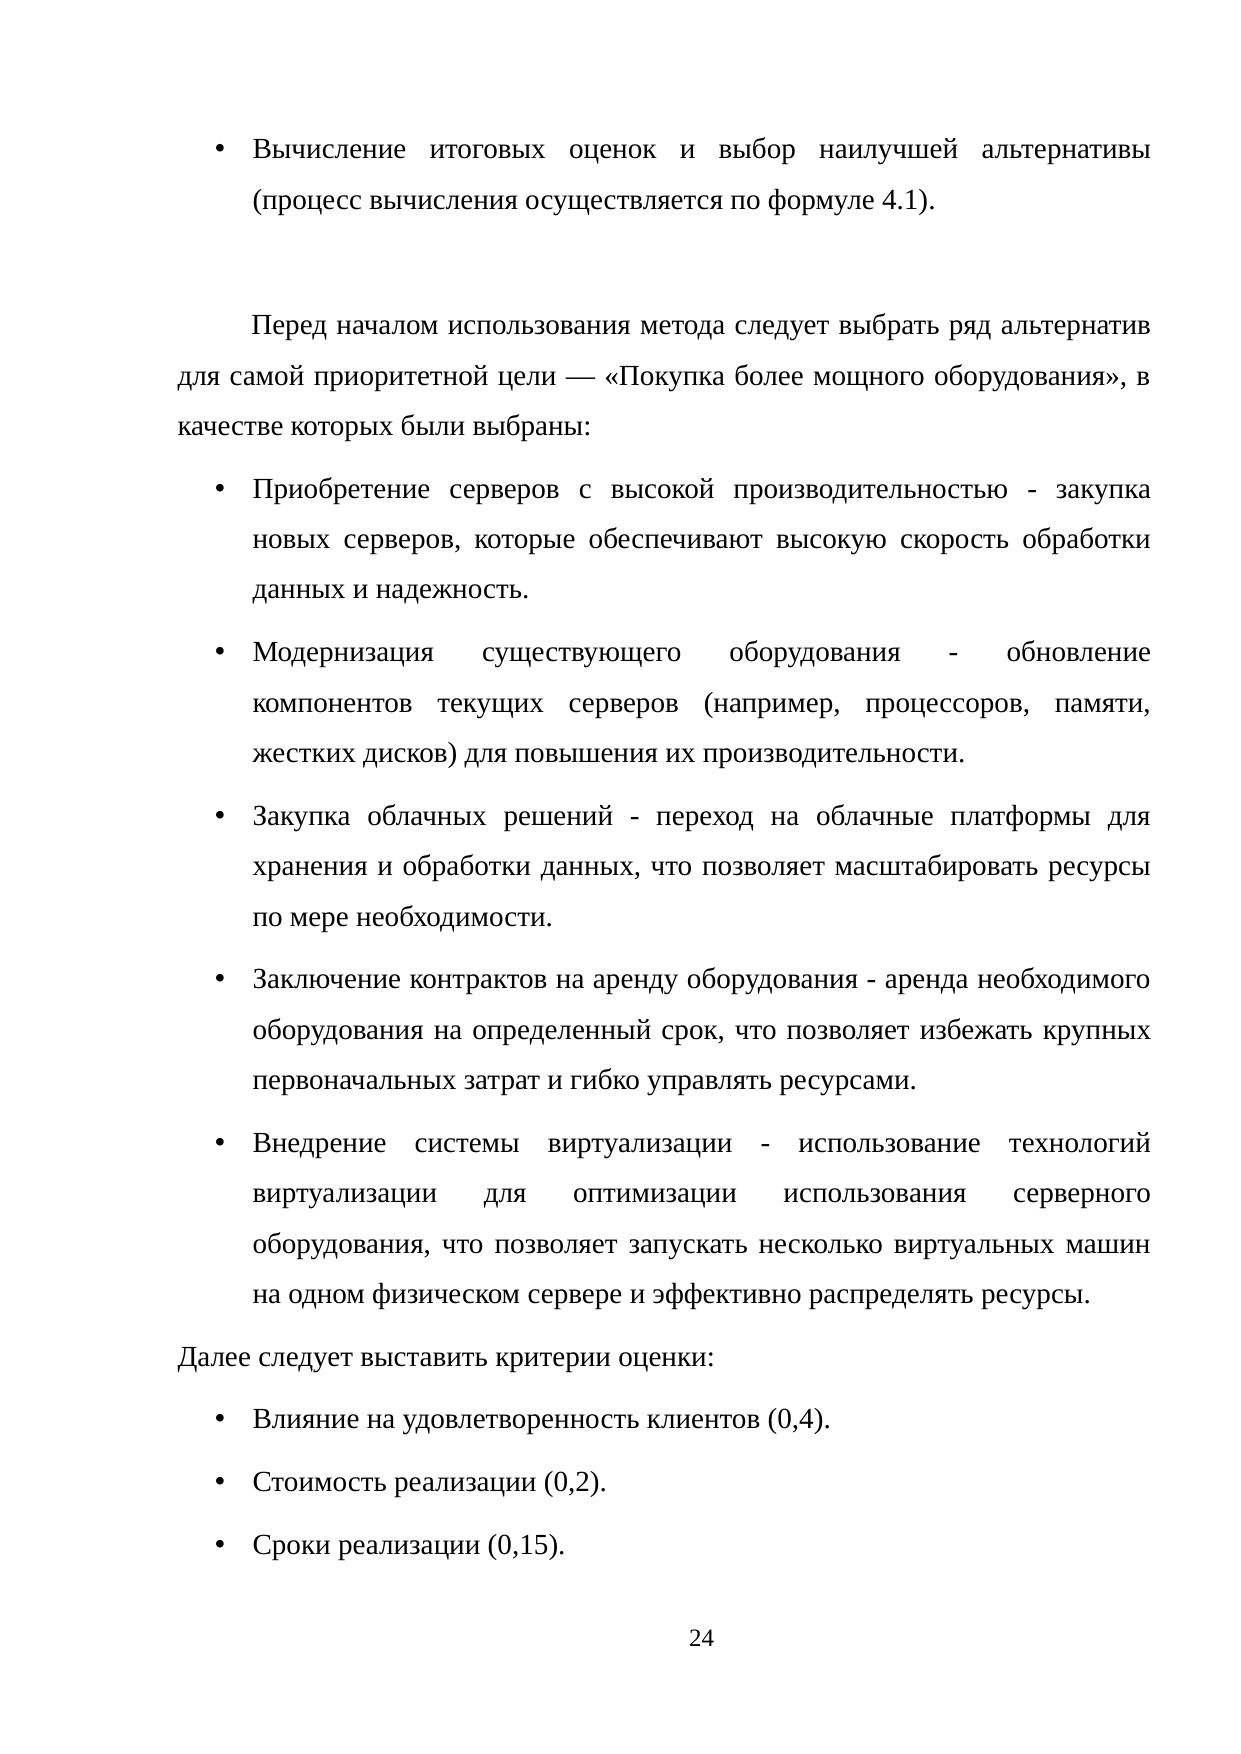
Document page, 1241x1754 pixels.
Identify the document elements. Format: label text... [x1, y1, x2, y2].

list Внедрение системы виртуализации - использование технологий виртуализации для оптимизации использования серверного оборудования, что позволяет запускать несколько виртуальных машин на одном физическом сервере и эффективно распределять ресурсы. [215, 1125, 1152, 1309]
list Стоимость реализации (0,2). [215, 1464, 1152, 1498]
list Сроки реализации (0,15). [215, 1527, 1152, 1561]
list Заключение контрактов на аренду оборудования - аренда необходимого оборудования на определенный срок, что позволяет избежать крупных первоначальных затрат и гибко управлять ресурсами. [215, 961, 1152, 1096]
list Влияние на удовлетворенность клиентов (0,4). [215, 1402, 1152, 1435]
text Далее следует выставить критерии оценки: [177, 1339, 1152, 1372]
list Закупка облачных решений - переход на облачные платформы для хранения и обработки данных, что позволяет масштабировать ресурсы по мере необходимости. [215, 798, 1152, 932]
list Вычисление итоговых оценок и выбор наилучшей альтернативы (процесс вычисления осуществляется по формуле 4.1). [215, 131, 1152, 215]
list Приобретение серверов с высокой производительностью - закупка новых серверов, которые обеспечивают высокую скорость обработки данных и надежность. [215, 471, 1152, 605]
list Модернизация существующего оборудования - обновление компонентов текущих серверов (например, процессоров, памяти, жестких дисков) для повышения их производительности. [215, 634, 1152, 769]
text Перед началом использования метода следует выбрать ряд альтернатив для самой приоритетной цели — «Покупка более мощного оборудования», в качестве которых были выбраны: [177, 307, 1152, 442]
